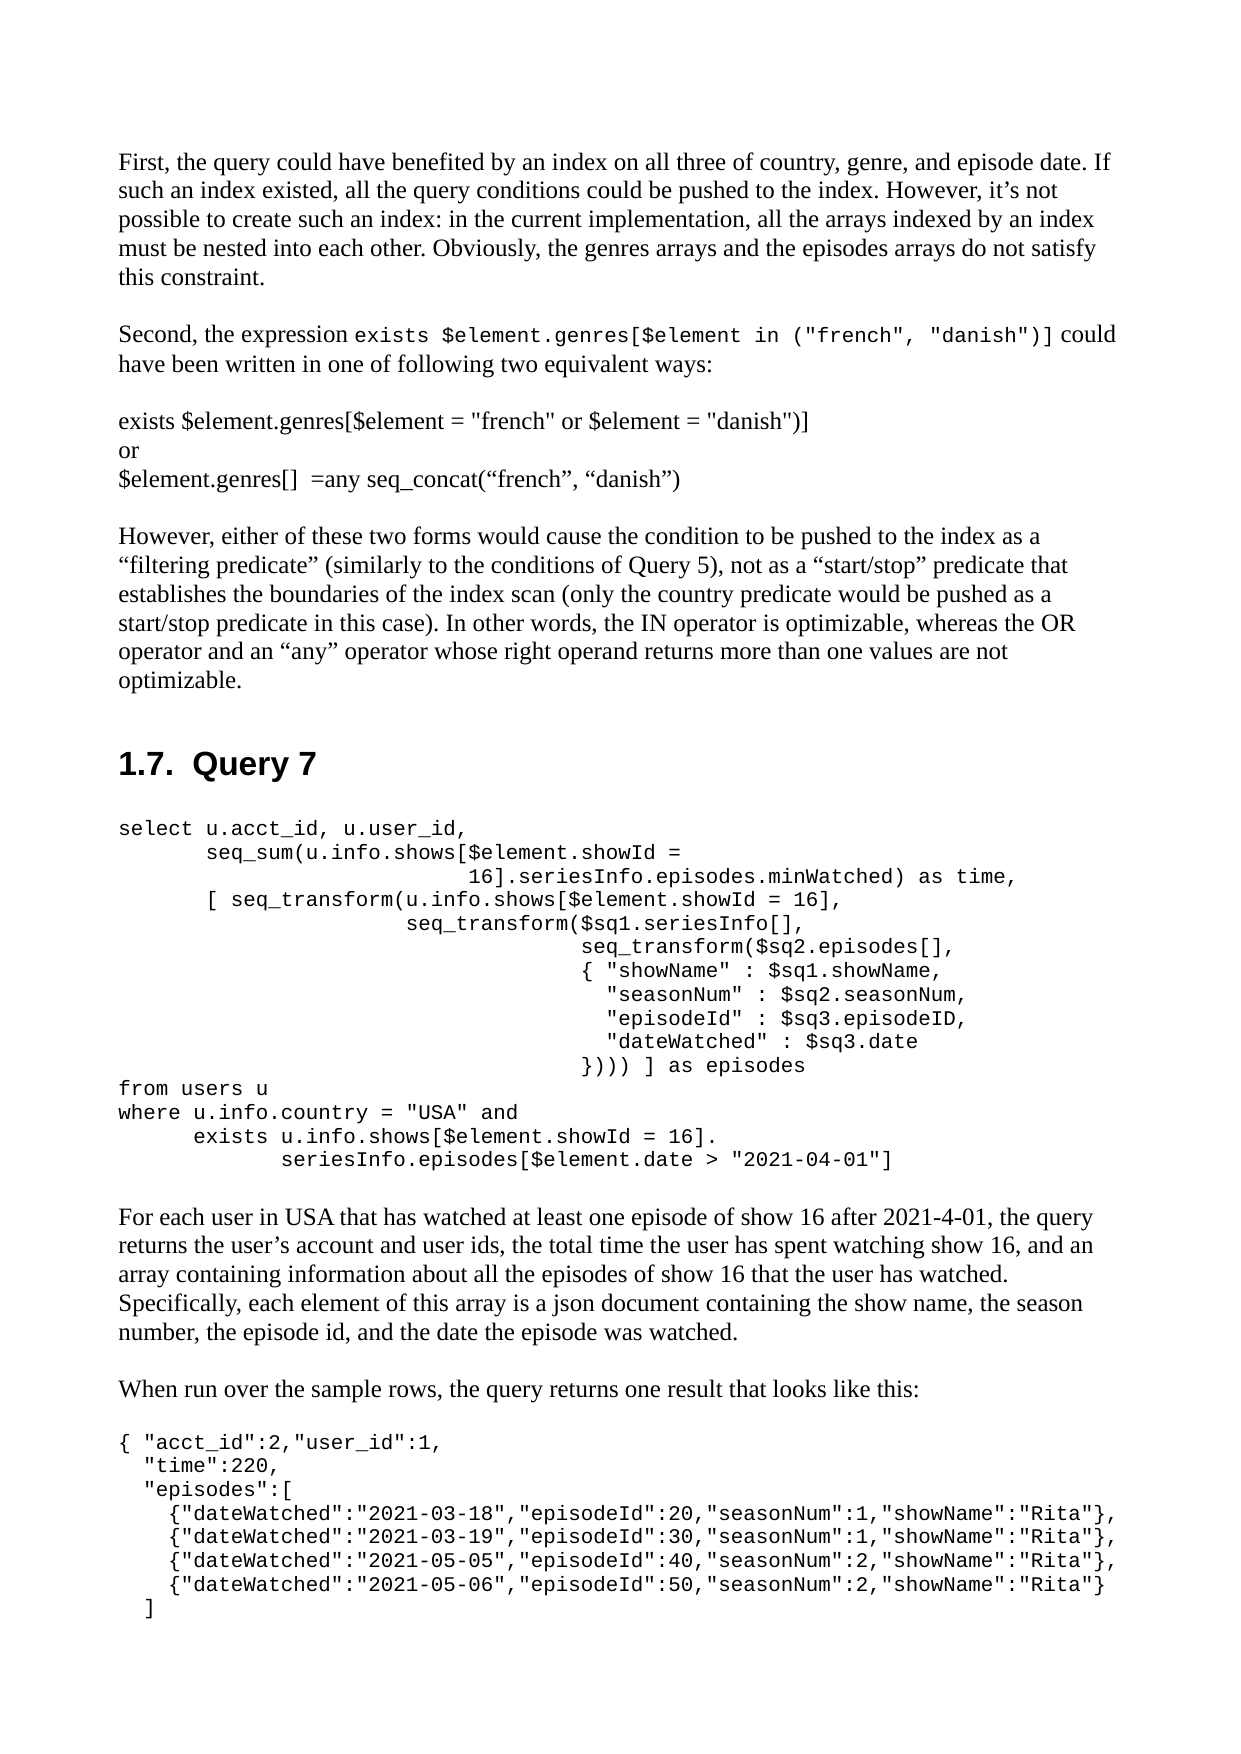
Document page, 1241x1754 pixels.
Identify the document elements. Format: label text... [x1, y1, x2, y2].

text "episodes":[ [118, 1479, 1122, 1503]
text When run over the sample rows, the query returns one result that looks like this: [118, 1374, 1122, 1403]
text seq_sum(u.info.shows[$element.showId = [118, 842, 1122, 866]
text seriesInfo.episodes[$element.date > "2021-04-01"] [118, 1149, 1122, 1173]
text exists $element.genres[$element = "french" or $element = "danish")] [118, 406, 1122, 435]
text ] [118, 1597, 1122, 1621]
text from users u [118, 1078, 1122, 1102]
text exists u.info.shows[$element.showId = 16]. [118, 1126, 1122, 1149]
text 16].seriesInfo.episodes.minWatched) as time, [118, 866, 1122, 889]
text "seasonNum" : $sq2.seasonNum, [118, 984, 1122, 1007]
text {"dateWatched":"2021-05-06","episodeId":50,"seasonNum":2,"showName":"Rita"} [118, 1574, 1122, 1597]
text where u.info.country = "USA" and [118, 1102, 1122, 1126]
text $element.genres[] =any seq_concat(“french”, “danish”) [118, 464, 1122, 493]
text or [118, 435, 1122, 464]
text However, either of these two forms would cause the condition to be pushed to the index as a “filtering predicate” (similarly to the conditions of Query 5), not as a “start/stop” predicate that establishes the boundaries of the index scan (only the country predicate would be pushed as a start/stop predicate in this case). In other words, the IN operator is optimizable, whereas the OR operator and an “any” operator whose right operand returns more than one values are not optimizable. [118, 521, 1122, 694]
text { "showName" : $sq1.showName, [118, 960, 1122, 984]
text select u.acct_id, u.user_id, [118, 818, 1122, 842]
text seq_transform($sq2.episodes[], [118, 937, 1122, 960]
subtitle Query 7 [118, 743, 1122, 782]
text }))) ] as episodes [118, 1055, 1122, 1078]
text "dateWatched" : $sq3.date [118, 1031, 1122, 1055]
text seq_transform($sq1.seriesInfo[], [118, 913, 1122, 937]
text "time":220, [118, 1455, 1122, 1479]
text "episodeId" : $sq3.episodeID, [118, 1007, 1122, 1031]
text {"dateWatched":"2021-03-18","episodeId":20,"seasonNum":1,"showName":"Rita"}, [118, 1503, 1122, 1526]
text {"dateWatched":"2021-05-05","episodeId":40,"seasonNum":2,"showName":"Rita"}, [118, 1550, 1122, 1574]
text {"dateWatched":"2021-03-19","episodeId":30,"seasonNum":1,"showName":"Rita"}, [118, 1526, 1122, 1550]
text First, the query could have benefited by an index on all three of country, genre, and episode date. If such an index existed, all the query conditions could be pushed to the index. However, it’s not possible to create such an index: in the current implementation, all the arrays indexed by an index must be nested into each other. Obviously, the genres arrays and the episodes arrays do not satisfy this constraint. [118, 147, 1122, 291]
text [ seq_transform(u.info.shows[$element.showId = 16], [118, 889, 1122, 913]
text For each user in USA that has watched at least one episode of show 16 after 2021-4-01, the query returns the user’s account and user ids, the total time the user has spent watching show 16, and an array containing information about all the episodes of show 16 that the user has watched. Specifically, each element of this array is a json document containing the show name, the season number, the episode id, and the date the episode was watched. [118, 1202, 1122, 1346]
text Second, the expression exists $element.genres[$element in ("french", "danish")] could have been written in one of following two equivalent ways: [118, 319, 1122, 378]
text { "acct_id":2,"user_id":1, [118, 1432, 1122, 1455]
